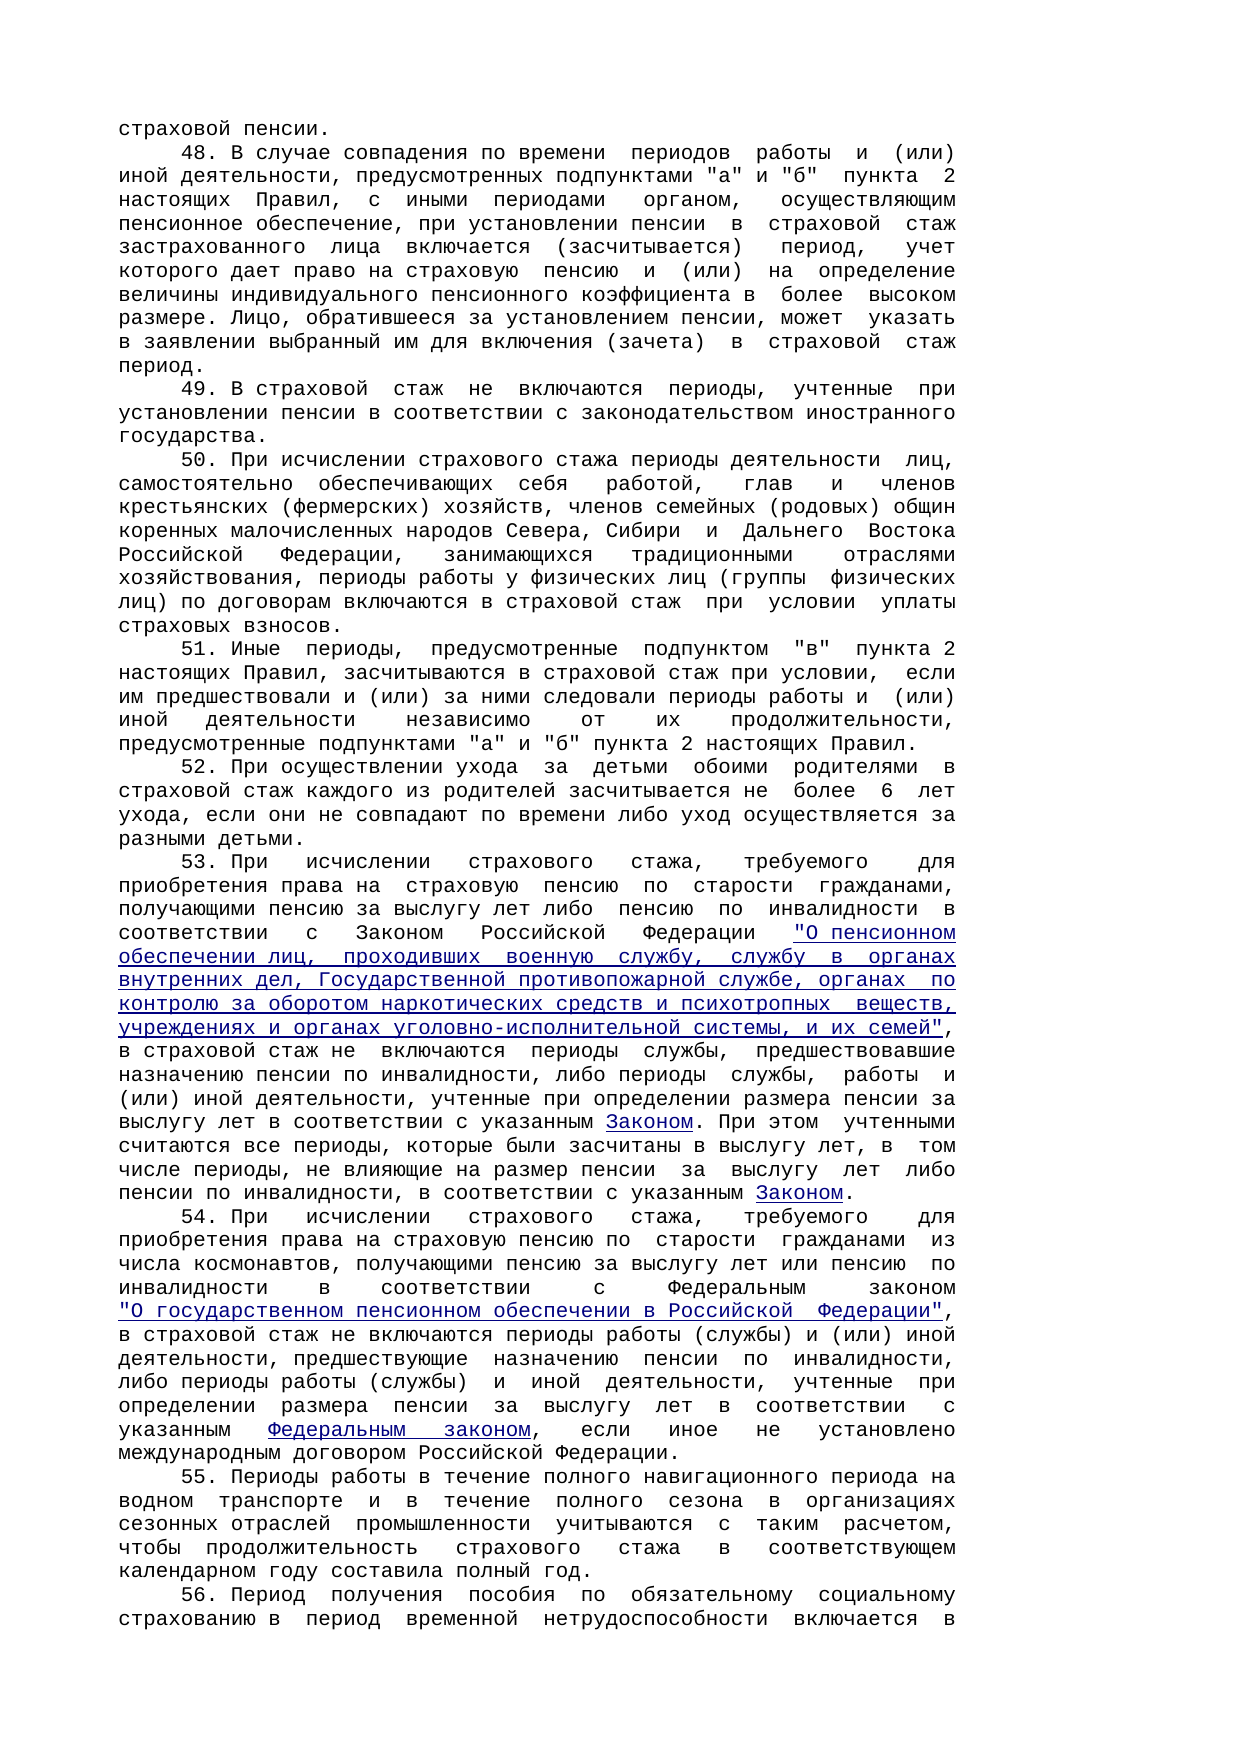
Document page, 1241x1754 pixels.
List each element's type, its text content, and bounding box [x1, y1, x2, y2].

text контролю за оборотом наркотических средств и психотропных веществ, [118, 993, 1122, 1017]
text указанным Федеральным законом, если иное не установлено [118, 1419, 1122, 1442]
text в страховой стаж не включаются периоды службы, предшествовавшие [118, 1040, 1122, 1064]
text 49. В страховой стаж не включаются периоды, учтенные при [118, 378, 1122, 402]
text государства. [118, 426, 1122, 449]
text "О государственном пенсионном обеспечении в Российской Федерации", [118, 1300, 1122, 1324]
text внутренних дел, Государственной противопожарной службе, органах по [118, 969, 1122, 993]
text Российской Федерации, занимающихся традиционными отраслями [118, 544, 1122, 567]
text (или) иной деятельности, учтенные при определении размера пенсии за [118, 1088, 1122, 1111]
text 53. При исчислении страхового стажа, требуемого для [118, 851, 1122, 875]
text инвалидности в соответствии с Федеральным законом [118, 1277, 1122, 1300]
text лиц) по договорам включаются в страховой стаж при условии уплаты [118, 591, 1122, 615]
text 48. В случае совпадения по времени периодов работы и (или) [118, 142, 1122, 165]
text выслугу лет в соответствии с указанным Законом. При этом учтенными [118, 1111, 1122, 1135]
text пенсионное обеспечение, при установлении пенсии в страховой стаж [118, 213, 1122, 236]
text учреждениях и органах уголовно-исполнительной системы, и их семей", [118, 1017, 1122, 1040]
text крестьянских (фермерских) хозяйств, членов семейных (родовых) общин [118, 496, 1122, 520]
text приобретения права на страховую пенсию по старости гражданами, [118, 875, 1122, 898]
text настоящих Правил, с иными периодами органом, осуществляющим [118, 189, 1122, 213]
text установлении пенсии в соответствии с законодательством иностранного [118, 402, 1122, 426]
text размере. Лицо, обратившееся за установлением пенсии, может указать [118, 307, 1122, 331]
text обеспечении лиц, проходивших военную службу, службу в органах [118, 946, 1122, 969]
text получающими пенсию за выслугу лет либо пенсию по инвалидности в [118, 898, 1122, 922]
text назначению пенсии по инвалидности, либо периоды службы, работы и [118, 1064, 1122, 1088]
text страхованию в период временной нетрудоспособности включается в [118, 1608, 1122, 1631]
text числе периоды, не влияющие на размер пенсии за выслугу лет либо [118, 1158, 1122, 1182]
text либо периоды работы (службы) и иной деятельности, учтенные при [118, 1371, 1122, 1395]
text величины индивидуального пенсионного коэффициента в более высоком [118, 284, 1122, 307]
text период. [118, 354, 1122, 378]
text хозяйствования, периоды работы у физических лиц (группы физических [118, 567, 1122, 591]
text деятельности, предшествующие назначению пенсии по инвалидности, [118, 1348, 1122, 1371]
text иной деятельности независимо от их продолжительности, [118, 709, 1122, 733]
text 54. При исчислении страхового стажа, требуемого для [118, 1206, 1122, 1229]
text 56. Период получения пособия по обязательному социальному [118, 1584, 1122, 1608]
text застрахованного лица включается (засчитывается) период, учет [118, 236, 1122, 260]
text страховой пенсии. [118, 118, 1122, 142]
text считаются все периоды, которые были засчитаны в выслугу лет, в том [118, 1135, 1122, 1158]
text чтобы продолжительность страхового стажа в соответствующем [118, 1537, 1122, 1561]
text настоящих Правил, засчитываются в страховой стаж при условии, если [118, 662, 1122, 686]
text коренных малочисленных народов Севера, Сибири и Дальнего Востока [118, 520, 1122, 544]
text пенсии по инвалидности, в соответствии с указанным Законом. [118, 1182, 1122, 1206]
text самостоятельно обеспечивающих себя работой, глав и членов [118, 473, 1122, 496]
text которого дает право на страховую пенсию и (или) на определение [118, 260, 1122, 284]
text числа космонавтов, получающими пенсию за выслугу лет или пенсию по [118, 1253, 1122, 1277]
text 52. При осуществлении ухода за детьми обоими родителями в [118, 757, 1122, 780]
text в заявлении выбранный им для включения (зачета) в страховой стаж [118, 331, 1122, 354]
text приобретения права на страховую пенсию по старости гражданами из [118, 1229, 1122, 1253]
text иной деятельности, предусмотренных подпунктами "а" и "б" пункта 2 [118, 165, 1122, 189]
text разными детьми. [118, 827, 1122, 851]
text страховой стаж каждого из родителей засчитывается не более 6 лет [118, 780, 1122, 804]
text календарном году составила полный год. [118, 1561, 1122, 1584]
text ухода, если они не совпадают по времени либо уход осуществляется за [118, 804, 1122, 827]
text 51. Иные периоды, предусмотренные подпунктом "в" пункта 2 [118, 638, 1122, 662]
text соответствии с Законом Российской Федерации "О пенсионном [118, 922, 1122, 946]
text определении размера пенсии за выслугу лет в соответствии с [118, 1395, 1122, 1419]
text водном транспорте и в течение полного сезона в организациях [118, 1489, 1122, 1513]
text страховых взносов. [118, 615, 1122, 638]
text в страховой стаж не включаются периоды работы (службы) и (или) иной [118, 1324, 1122, 1348]
text 55. Периоды работы в течение полного навигационного периода на [118, 1466, 1122, 1489]
text международным договором Российской Федерации. [118, 1442, 1122, 1466]
text сезонных отраслей промышленности учитываются с таким расчетом, [118, 1513, 1122, 1537]
text 50. При исчислении страхового стажа периоды деятельности лиц, [118, 449, 1122, 473]
text им предшествовали и (или) за ними следовали периоды работы и (или) [118, 686, 1122, 709]
text предусмотренные подпунктами "а" и "б" пункта 2 настоящих Правил. [118, 733, 1122, 757]
